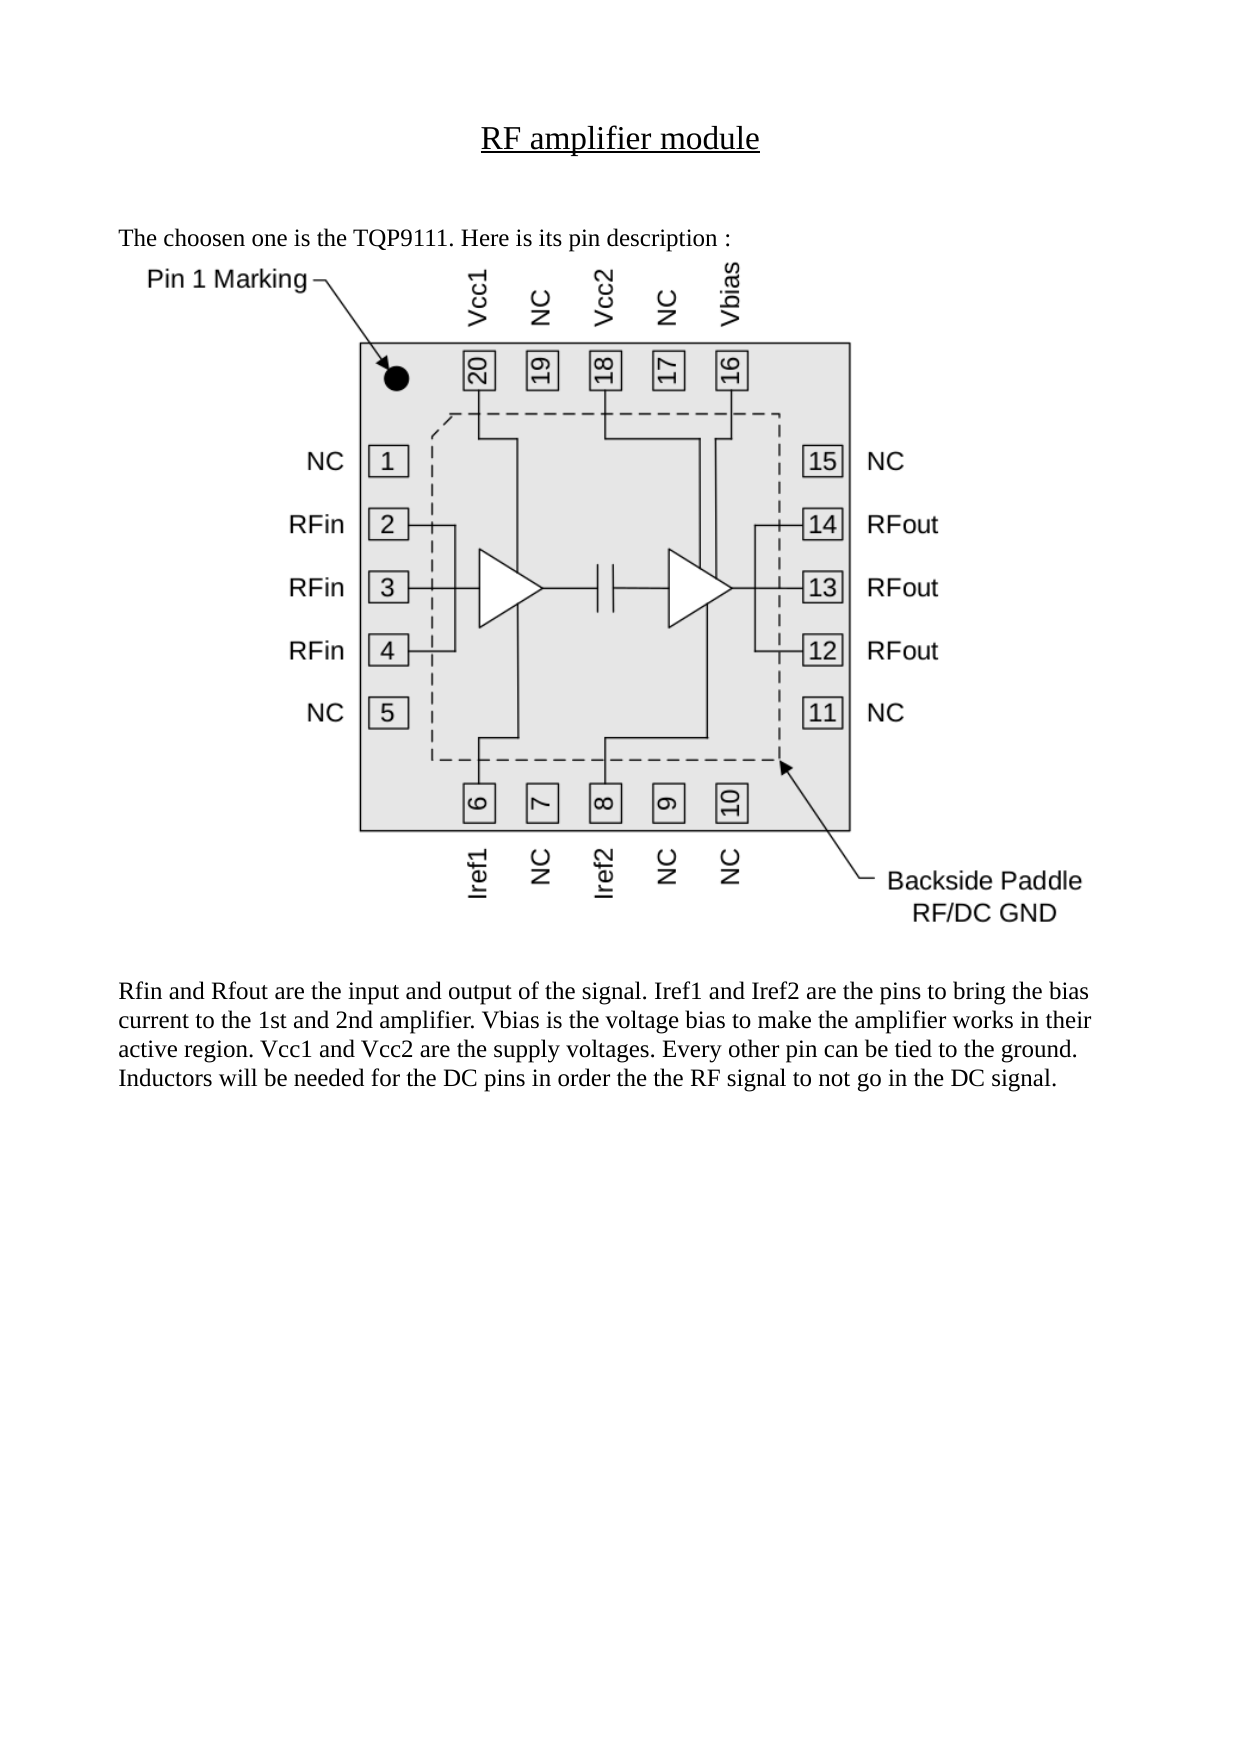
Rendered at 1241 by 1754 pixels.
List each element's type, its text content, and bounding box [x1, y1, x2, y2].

text RF amplifier module [118, 118, 1122, 156]
text Rfin and Rfout are the input and output of the signal. Iref1 and Iref2 are the pins to bring the bias current to the 1st and 2nd amplifier. Vbias is the voltage bias to make the amplifier works in their active region. Vcc1 and Vcc2 are the supply voltages. Every other pin can be tied to the ground. [118, 976, 1122, 1063]
picture [118, 252, 1123, 948]
text Inductors will be needed for the DC pins in order the the RF signal to not go in the DC signal. [118, 1063, 1122, 1091]
text The choosen one is the TQP9111. Here is its pin description : [118, 223, 1122, 252]
